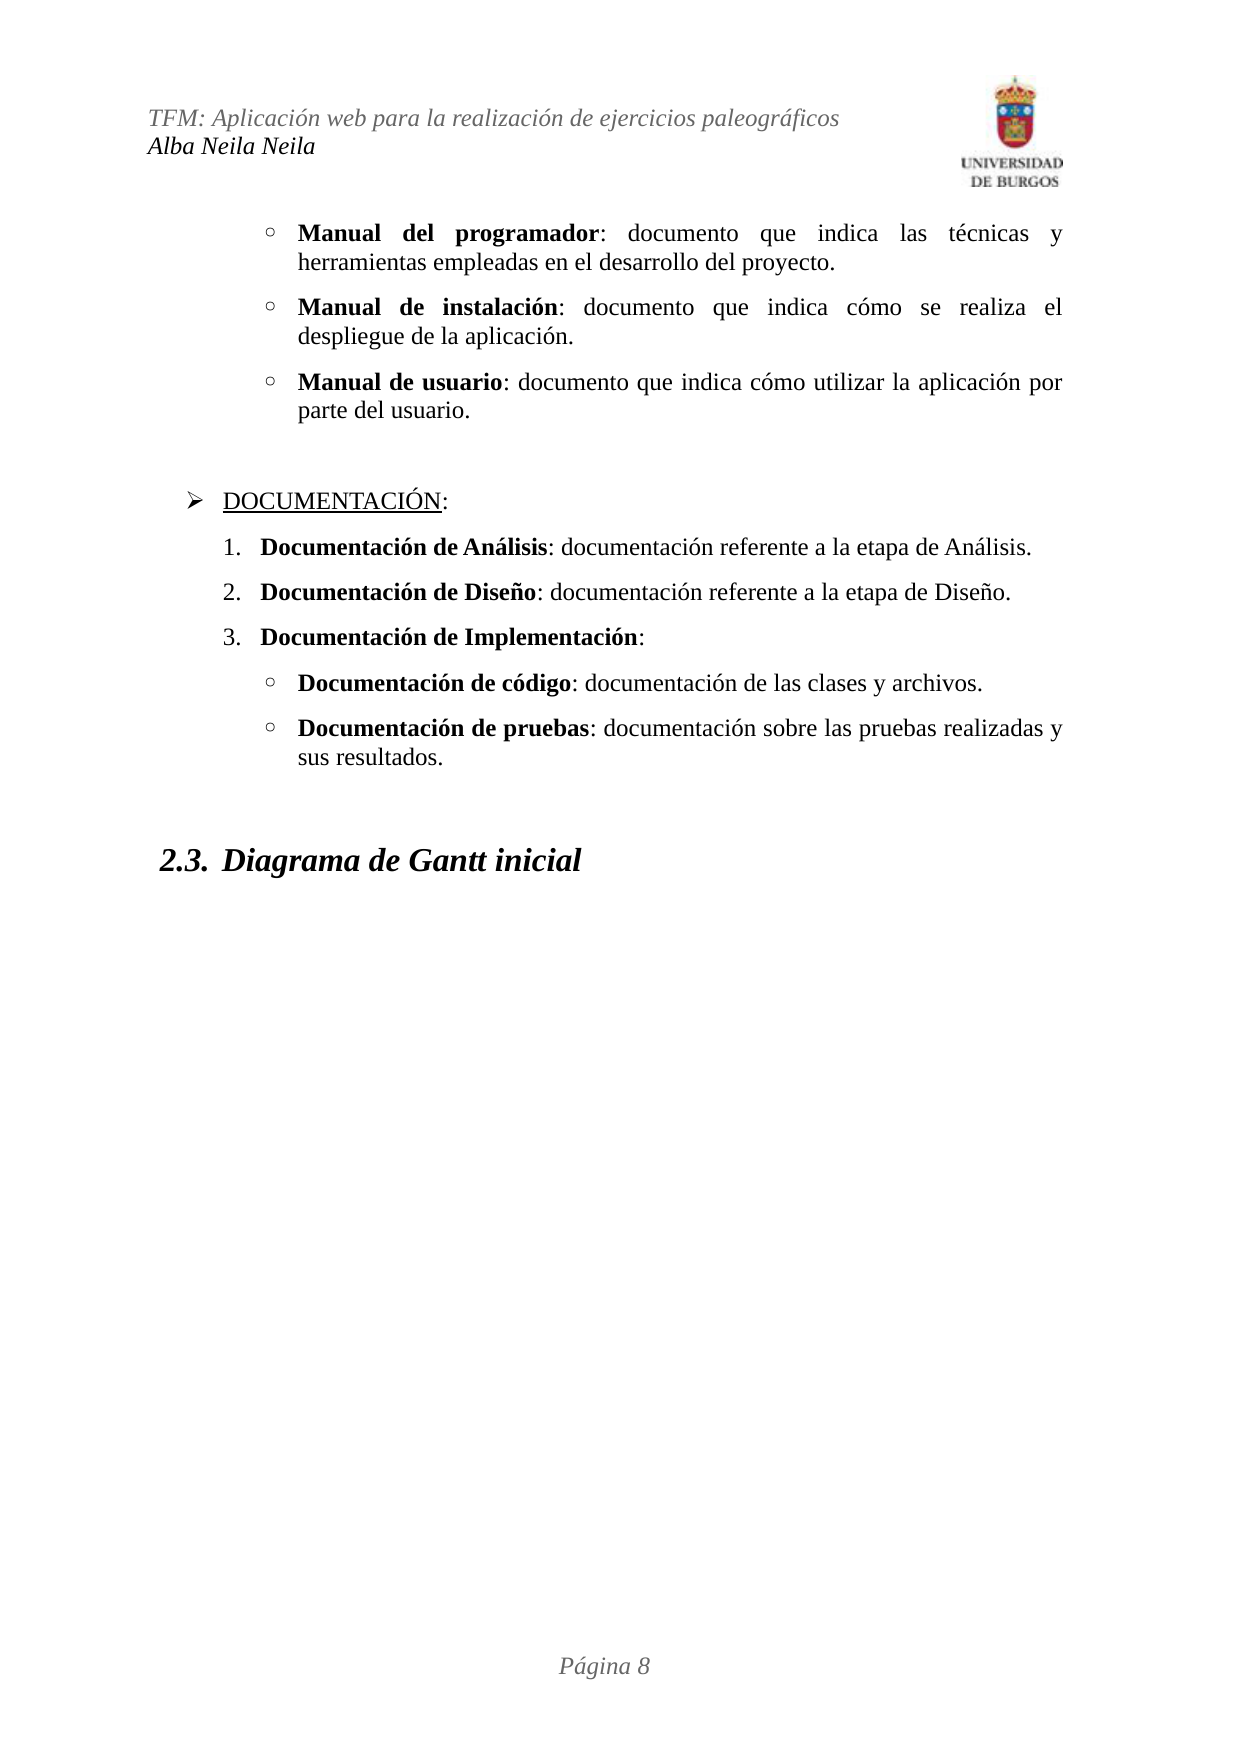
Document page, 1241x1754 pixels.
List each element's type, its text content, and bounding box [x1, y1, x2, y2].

list Manual de usuario: documento que indica cómo utilizar la aplicación por parte del usuario. [260, 367, 1063, 424]
list Documentación de código: documentación de las clases y archivos. [260, 668, 1063, 697]
picture [961, 75, 1063, 187]
list DOCUMENTACIÓN: [185, 486, 1063, 515]
list Documentación de Implementación: [223, 622, 1063, 651]
list Documentación de pruebas: documentación sobre las pruebas realizadas y sus resultados. [260, 713, 1063, 771]
list Manual de instalación: documento que indica cómo se realiza el despliegue de la aplicación. [260, 292, 1063, 350]
subtitle Diagrama de Gantt inicial [159, 840, 1063, 878]
list Manual del programador: documento que indica las técnicas y herramientas empleadas en el desarrollo del proyecto. [260, 218, 1063, 276]
list Documentación de Diseño: documentación referente a la etapa de Diseño. [223, 577, 1063, 606]
list Documentación de Análisis: documentación referente a la etapa de Análisis. [223, 532, 1063, 560]
